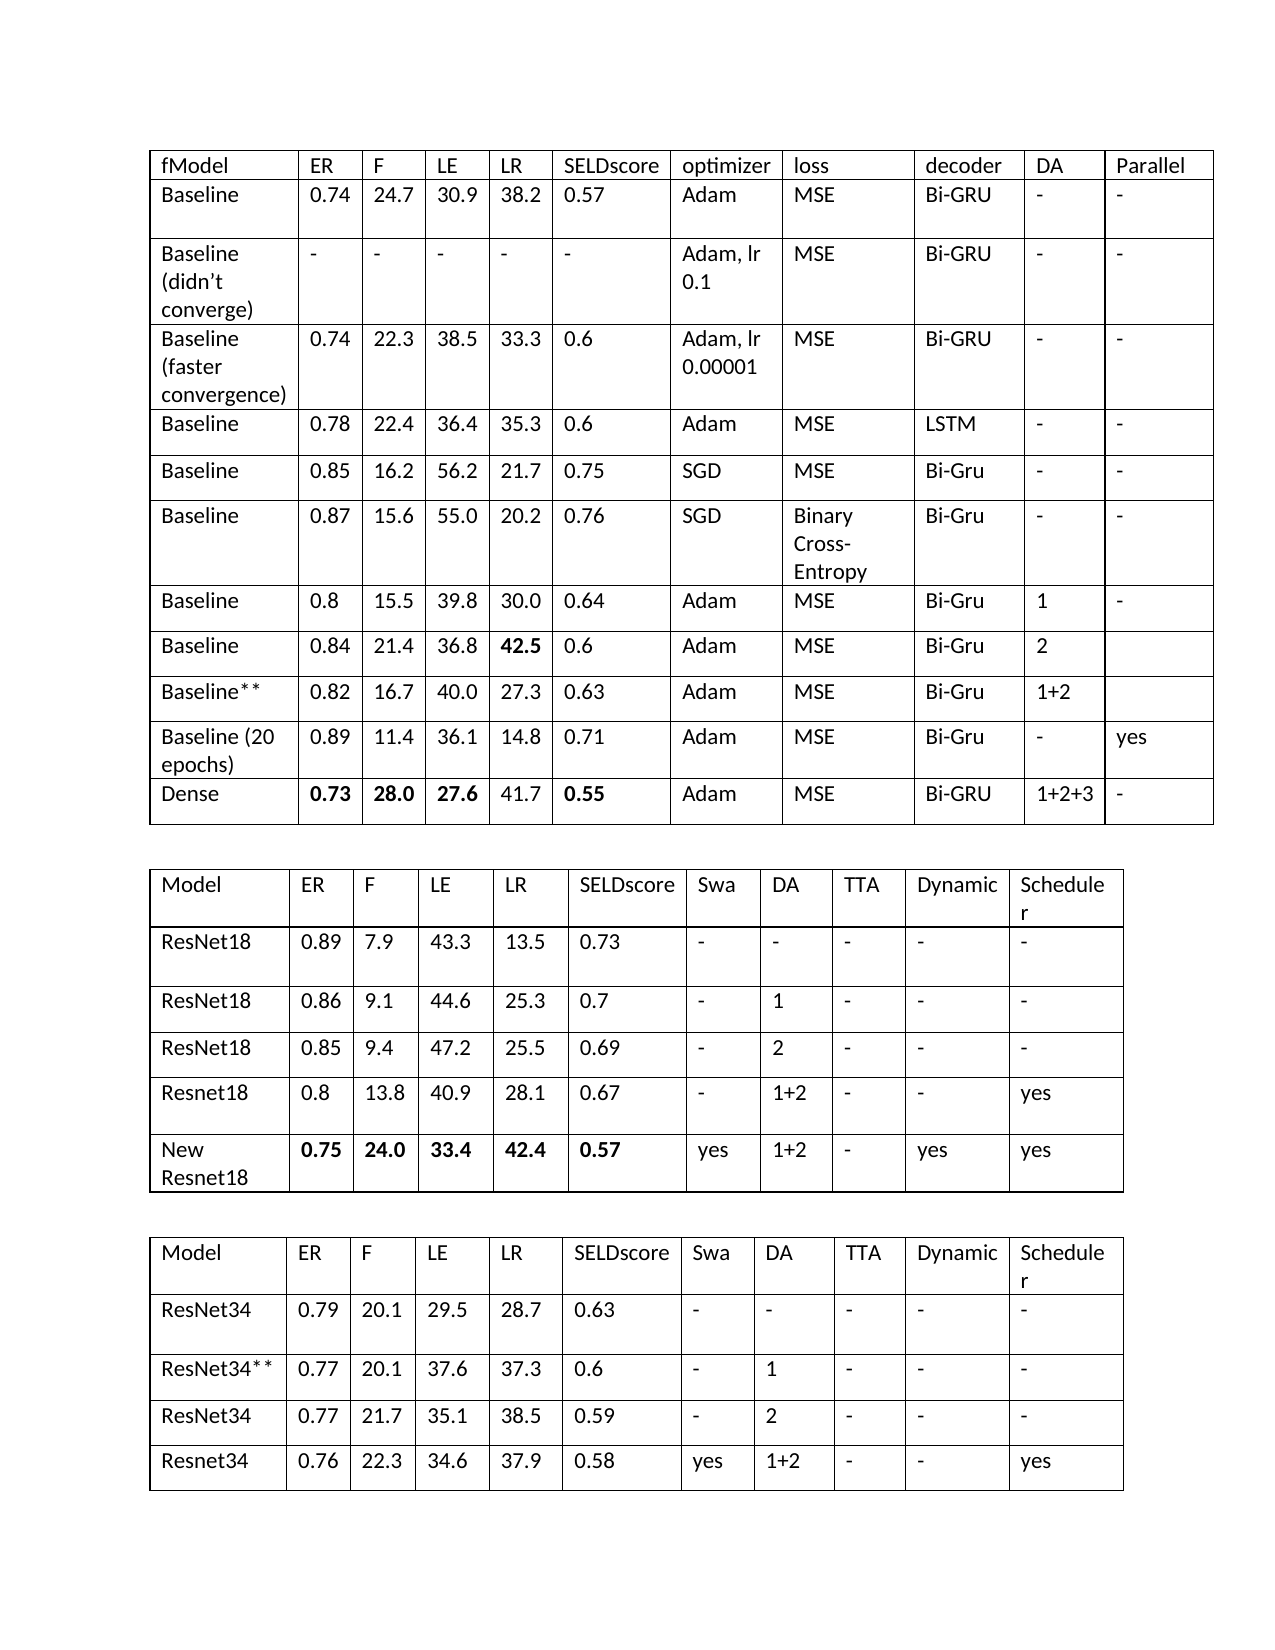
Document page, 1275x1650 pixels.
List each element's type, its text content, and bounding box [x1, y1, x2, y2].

table_cell MSE [783, 410, 914, 455]
table_cell 39.8 [426, 586, 489, 631]
table_cell 38.5 [426, 325, 489, 408]
table_cell yes [1010, 1446, 1123, 1490]
table_cell 37.9 [490, 1446, 562, 1490]
table_header ER [287, 1238, 350, 1294]
table_cell 22.3 [351, 1446, 415, 1490]
table_cell LSTM [915, 410, 1024, 455]
table_header ER [299, 151, 362, 179]
table_cell 9.1 [354, 987, 418, 1032]
table_cell 25.3 [494, 987, 568, 1032]
table_cell 16.2 [363, 456, 425, 500]
table_cell - [1106, 180, 1213, 238]
table_cell 0.86 [290, 987, 353, 1032]
table_cell - [1106, 325, 1213, 408]
table_cell 0.84 [299, 632, 362, 676]
table_cell - [906, 1078, 1009, 1134]
table_cell 0.77 [287, 1355, 350, 1400]
table_cell Baseline [151, 586, 298, 631]
table_header F [354, 870, 418, 926]
table_cell 0.8 [299, 586, 362, 631]
table_cell Baseline [151, 501, 298, 585]
table_cell MSE [783, 632, 914, 676]
table_cell - [687, 928, 760, 986]
table_cell - [1025, 722, 1104, 778]
table_cell MSE [783, 180, 914, 238]
table_cell Bi-GRU [915, 180, 1024, 238]
table_cell 33.3 [490, 325, 552, 408]
table_cell - [1025, 501, 1104, 585]
table_cell 0.69 [569, 1033, 686, 1077]
table_cell 56.2 [426, 456, 489, 500]
table_cell 1+2 [761, 1078, 832, 1134]
table_cell MSE [783, 239, 914, 323]
table_cell 21.7 [351, 1401, 415, 1445]
table_cell 38.2 [490, 180, 552, 238]
table_cell Bi-GRU [915, 779, 1024, 823]
table_cell - [833, 928, 905, 986]
table_cell 40.9 [419, 1078, 493, 1134]
table_cell 0.89 [299, 722, 362, 778]
table_header DA [761, 870, 832, 926]
table_cell - [835, 1446, 905, 1490]
table_cell - [682, 1295, 754, 1353]
table_cell ResNet18 [151, 928, 289, 986]
table_cell - [1010, 1295, 1123, 1353]
table_cell 0.85 [299, 456, 362, 500]
table_cell 21.4 [363, 632, 425, 676]
table_cell Adam, lr 0.00001 [671, 325, 782, 408]
table_cell Baseline** [151, 677, 298, 721]
table_cell 13.5 [494, 928, 568, 986]
table_header Scheduler [1010, 1238, 1123, 1294]
table_cell 0.87 [299, 501, 362, 585]
table_cell - [1106, 239, 1213, 323]
table_cell 25.5 [494, 1033, 568, 1077]
table_cell 0.55 [553, 779, 670, 823]
table_cell Bi-Gru [915, 501, 1024, 585]
table_cell 15.6 [363, 501, 425, 585]
table_cell 27.6 [426, 779, 489, 823]
table_cell 43.3 [419, 928, 493, 986]
table_cell - [687, 1078, 760, 1134]
table_header SELDscore [563, 1238, 681, 1294]
table_cell - [833, 1135, 905, 1191]
table_cell 0.82 [299, 677, 362, 721]
table_cell - [1025, 456, 1104, 500]
table_cell yes [906, 1135, 1009, 1191]
table_cell - [1106, 410, 1213, 455]
table_cell 0.6 [553, 410, 670, 455]
table_cell New Resnet18 [151, 1135, 289, 1191]
table_cell 0.6 [563, 1355, 681, 1400]
table_cell 27.3 [490, 677, 552, 721]
table_cell SGD [671, 501, 782, 585]
table_cell 29.5 [416, 1295, 489, 1353]
table_cell 36.4 [426, 410, 489, 455]
table_cell Baseline (faster convergence) [151, 325, 298, 408]
table_cell 0.57 [569, 1135, 686, 1191]
table_cell yes [687, 1135, 760, 1191]
table_cell 0.75 [553, 456, 670, 500]
table_cell - [426, 239, 489, 323]
table_cell 1+2 [761, 1135, 832, 1191]
table_header LR [494, 870, 568, 926]
table_cell Bi-GRU [915, 239, 1024, 323]
table_cell 0.79 [287, 1295, 350, 1353]
table_cell Resnet34 [151, 1446, 286, 1490]
table_cell Baseline [151, 410, 298, 455]
table_cell - [835, 1355, 905, 1400]
table_cell - [906, 1446, 1009, 1490]
table_cell - [906, 987, 1009, 1032]
table_cell 24.0 [354, 1135, 418, 1191]
table_cell - [1106, 779, 1213, 823]
table_header decoder [915, 151, 1024, 179]
table_cell - [906, 1295, 1009, 1353]
table_cell 0.74 [299, 325, 362, 408]
table_cell Bi-Gru [915, 456, 1024, 500]
table_cell 1 [1025, 586, 1104, 631]
table_cell 21.7 [490, 456, 552, 500]
table_cell Adam [671, 779, 782, 823]
table_cell 37.3 [490, 1355, 562, 1400]
table_cell Dense [151, 779, 298, 823]
table_header LE [419, 870, 493, 926]
table_cell Bi-GRU [915, 325, 1024, 408]
table_cell 2 [761, 1033, 832, 1077]
table_cell Bi-Gru [915, 632, 1024, 676]
table_cell MSE [783, 456, 914, 500]
table_cell Bi-Gru [915, 586, 1024, 631]
table_cell - [1010, 987, 1123, 1032]
table_cell Baseline [151, 456, 298, 500]
table_header LE [426, 151, 489, 179]
table_cell 0.57 [553, 180, 670, 238]
table_cell 0.76 [553, 501, 670, 585]
table_header Swa [687, 870, 760, 926]
table_cell 40.0 [426, 677, 489, 721]
table_cell Baseline [151, 180, 298, 238]
table_header LR [490, 151, 552, 179]
table_cell 0.78 [299, 410, 362, 455]
table_cell 0.63 [563, 1295, 681, 1353]
table_cell Bi-Gru [915, 677, 1024, 721]
table_cell 0.74 [299, 180, 362, 238]
table_cell 28.7 [490, 1295, 562, 1353]
table_cell MSE [783, 779, 914, 823]
table_header Model [151, 870, 289, 926]
table_cell 30.0 [490, 586, 552, 631]
table_cell - [906, 1401, 1009, 1445]
table_cell 37.6 [416, 1355, 489, 1400]
table_cell 35.3 [490, 410, 552, 455]
table_cell 47.2 [419, 1033, 493, 1077]
table_cell 1 [755, 1355, 834, 1400]
table_cell 2 [755, 1401, 834, 1445]
table_cell 14.8 [490, 722, 552, 778]
table_cell 0.73 [569, 928, 686, 986]
table_cell 20.1 [351, 1295, 415, 1353]
table_cell - [490, 239, 552, 323]
table_cell Adam [671, 677, 782, 721]
table_cell 0.58 [563, 1446, 681, 1490]
table_cell 16.7 [363, 677, 425, 721]
table_header SELDscore [553, 151, 670, 179]
table_cell 0.64 [553, 586, 670, 631]
table_cell 0.7 [569, 987, 686, 1032]
table_cell Adam [671, 180, 782, 238]
table_header Swa [682, 1238, 754, 1294]
table_cell 36.8 [426, 632, 489, 676]
table_cell Baseline (20 epochs) [151, 722, 298, 778]
table_cell Baseline (didn’t converge) [151, 239, 298, 323]
table_header SELDscore [569, 870, 686, 926]
table_cell Adam [671, 410, 782, 455]
table_cell 13.8 [354, 1078, 418, 1134]
table_cell 1+2 [755, 1446, 834, 1490]
table_header Dynamic [906, 870, 1009, 926]
table_header Scheduler [1010, 870, 1123, 926]
table_cell 22.4 [363, 410, 425, 455]
table_cell ResNet34 [151, 1295, 286, 1353]
table_cell 28.1 [494, 1078, 568, 1134]
table_cell 15.5 [363, 586, 425, 631]
table_cell 1 [761, 987, 832, 1032]
table_cell ResNet18 [151, 987, 289, 1032]
table_cell - [833, 987, 905, 1032]
table_cell yes [1106, 722, 1213, 778]
table_cell - [299, 239, 362, 323]
table_cell SGD [671, 456, 782, 500]
table_cell 24.7 [363, 180, 425, 238]
table_header Parallel [1106, 151, 1213, 179]
table_cell 22.3 [363, 325, 425, 408]
table_header F [351, 1238, 415, 1294]
table_cell 20.2 [490, 501, 552, 585]
table_header TTA [835, 1238, 905, 1294]
table_cell - [835, 1295, 905, 1353]
table_cell - [906, 1355, 1009, 1400]
table_cell - [755, 1295, 834, 1353]
table_cell 33.4 [419, 1135, 493, 1191]
table_cell 35.1 [416, 1401, 489, 1445]
table_cell 42.4 [494, 1135, 568, 1191]
table_cell Adam [671, 722, 782, 778]
table_cell 0.59 [563, 1401, 681, 1445]
table_cell 34.6 [416, 1446, 489, 1490]
table_cell Adam, lr 0.1 [671, 239, 782, 323]
table_cell - [682, 1401, 754, 1445]
table_cell - [761, 928, 832, 986]
table_cell - [1010, 1033, 1123, 1077]
table_cell 0.76 [287, 1446, 350, 1490]
table_cell yes [1010, 1135, 1123, 1191]
table_cell 0.6 [553, 325, 670, 408]
table_header LR [490, 1238, 562, 1294]
table_cell 0.73 [299, 779, 362, 823]
table_cell - [833, 1078, 905, 1134]
table_cell - [363, 239, 425, 323]
table_cell 0.63 [553, 677, 670, 721]
table_cell 11.4 [363, 722, 425, 778]
table_header optimizer [671, 151, 782, 179]
table_cell 0.71 [553, 722, 670, 778]
table_cell - [833, 1033, 905, 1077]
table_header F [363, 151, 425, 179]
table_header LE [416, 1238, 489, 1294]
table_cell Adam [671, 586, 782, 631]
table_cell 0.85 [290, 1033, 353, 1077]
table_cell 1+2 [1025, 677, 1104, 721]
table_cell 41.7 [490, 779, 552, 823]
table_cell - [1025, 239, 1104, 323]
table_cell 36.1 [426, 722, 489, 778]
table_cell 0.77 [287, 1401, 350, 1445]
table_cell 0.6 [553, 632, 670, 676]
table_header loss [783, 151, 914, 179]
table_cell 9.4 [354, 1033, 418, 1077]
table_cell 2 [1025, 632, 1104, 676]
table_cell Bi-Gru [915, 722, 1024, 778]
table_header TTA [833, 870, 905, 926]
table_header DA [1025, 151, 1104, 179]
table_cell - [1106, 586, 1213, 631]
table_cell Adam [671, 632, 782, 676]
table_cell - [906, 1033, 1009, 1077]
table_cell Binary Cross-Entropy [783, 501, 914, 585]
table_cell - [1010, 1401, 1123, 1445]
table_cell Baseline [151, 632, 298, 676]
table_cell yes [1010, 1078, 1123, 1134]
table_header Model [151, 1238, 286, 1294]
table_cell - [1010, 1355, 1123, 1400]
table_cell 55.0 [426, 501, 489, 585]
table_cell - [1025, 180, 1104, 238]
table_cell 42.5 [490, 632, 552, 676]
table_cell - [1025, 410, 1104, 455]
table_cell MSE [783, 586, 914, 631]
table_cell ResNet18 [151, 1033, 289, 1077]
table_cell ResNet34** [151, 1355, 286, 1400]
table_cell - [687, 1033, 760, 1077]
table_cell [1106, 632, 1213, 676]
table_cell 0.8 [290, 1078, 353, 1134]
table_header DA [755, 1238, 834, 1294]
table_cell 0.67 [569, 1078, 686, 1134]
table_cell Resnet18 [151, 1078, 289, 1134]
table_cell ResNet34 [151, 1401, 286, 1445]
table_cell yes [682, 1446, 754, 1490]
table_header ER [290, 870, 353, 926]
table_cell - [906, 928, 1009, 986]
table_header fModel [151, 151, 298, 179]
table_cell MSE [783, 677, 914, 721]
table_cell 28.0 [363, 779, 425, 823]
table_cell 38.5 [490, 1401, 562, 1445]
table_header Dynamic [906, 1238, 1009, 1294]
table_cell - [682, 1355, 754, 1400]
table_cell - [687, 987, 760, 1032]
table_cell 1+2+3 [1025, 779, 1104, 823]
table_cell 7.9 [354, 928, 418, 986]
table_cell - [1106, 456, 1213, 500]
table_cell 20.1 [351, 1355, 415, 1400]
table_cell - [835, 1401, 905, 1445]
table_cell MSE [783, 722, 914, 778]
table_cell 0.75 [290, 1135, 353, 1191]
table_cell 0.89 [290, 928, 353, 986]
table_cell [1106, 677, 1213, 721]
table_cell 30.9 [426, 180, 489, 238]
table_cell - [553, 239, 670, 323]
table_cell - [1106, 501, 1213, 585]
table_cell MSE [783, 325, 914, 408]
table_cell - [1025, 325, 1104, 408]
table_cell 44.6 [419, 987, 493, 1032]
table_cell - [1010, 928, 1123, 986]
